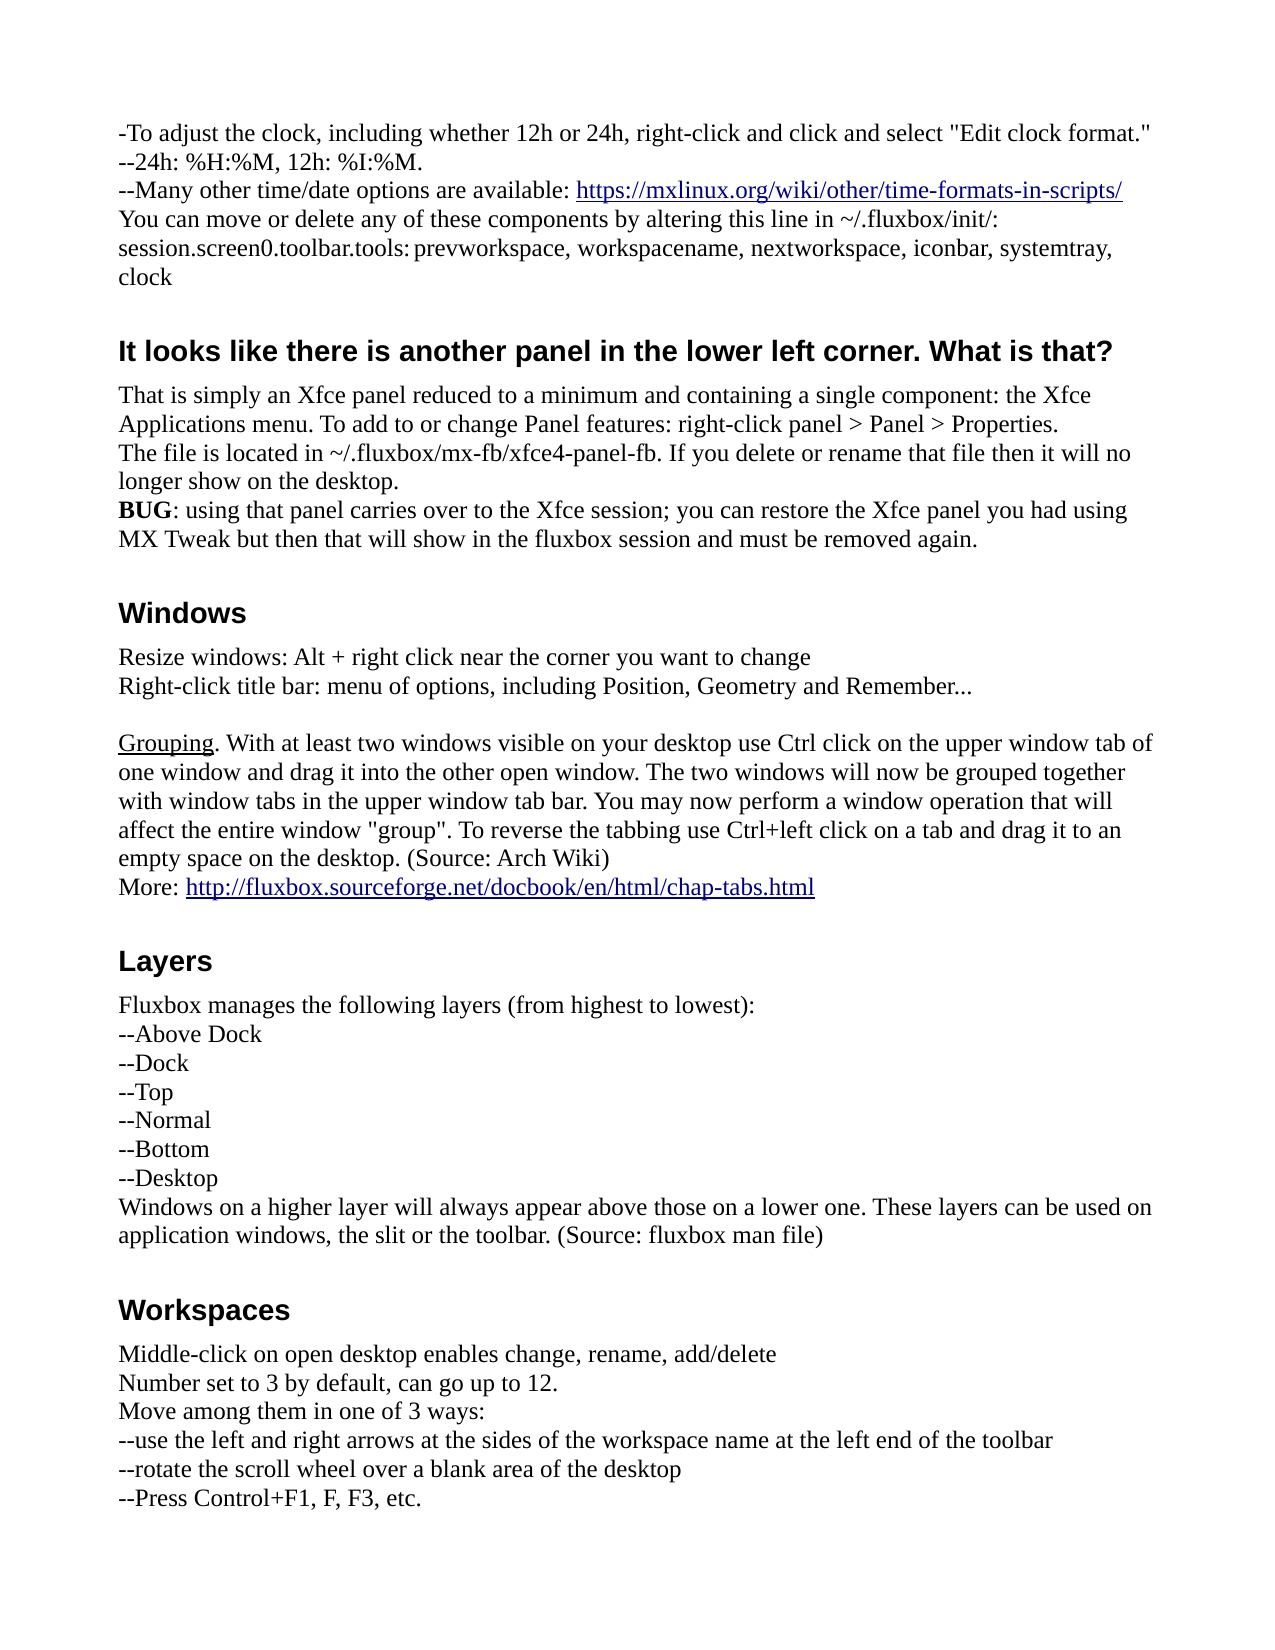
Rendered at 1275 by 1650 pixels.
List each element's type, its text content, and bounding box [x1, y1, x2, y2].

text Grouping. With at least two windows visible on your desktop use Ctrl click on the upper window tab of one window and drag it into the other open window. The two windows will now be grouped together with window tabs in the upper window tab bar. You may now perform a window operation that will affect the entire window "group". To reverse the tabbing use Ctrl+left click on a tab and drag it to an empty space on the desktop. (Source: Arch Wiki) [118, 728, 1157, 872]
text --use the left and right arrows at the sides of the workspace name at the left end of the toolbar [118, 1425, 1157, 1454]
text --Top [118, 1077, 1157, 1106]
subtitle Workspaces [118, 1293, 1157, 1326]
text --Dock [118, 1048, 1157, 1077]
text Move among them in one of 3 ways: [118, 1396, 1157, 1425]
text --Bottom [118, 1134, 1157, 1163]
text --Many other time/date options are available: https://mxlinux.org/wiki/other/time-formats-in-scripts/ [118, 176, 1157, 204]
text --Desktop [118, 1163, 1157, 1192]
subtitle Layers [118, 944, 1157, 978]
text The file is located in ~/.fluxbox/mx-fb/xfce4-panel-fb. If you delete or rename that file then it will no longer show on the desktop. [118, 438, 1157, 495]
text Number set to 3 by default, can go up to 12. [118, 1368, 1157, 1396]
text Resize windows: Alt + right click near the corner you want to change [118, 642, 1157, 671]
text Middle-click on open desktop enables change, rename, add/delete [118, 1339, 1157, 1368]
text --Above Dock [118, 1019, 1157, 1048]
text session.screen0.toolbar.tools: prevworkspace, workspacename, nextworkspace, iconbar, systemtray, clock [118, 233, 1157, 291]
text --Normal [118, 1106, 1157, 1134]
text --rotate the scroll wheel over a blank area of the desktop [118, 1454, 1157, 1483]
subtitle Windows [118, 596, 1157, 630]
text More: http://fluxbox.sourceforge.net/docbook/en/html/chap-tabs.html [118, 872, 1157, 901]
text Windows on a higher layer will always appear above those on a lower one. These layers can be used on application windows, the slit or the toolbar. (Source: fluxbox man file) [118, 1192, 1157, 1249]
text --24h: %H:%M, 12h: %I:%M. [118, 147, 1157, 176]
text Fluxbox manages the following layers (from highest to lowest): [118, 991, 1157, 1019]
text -To adjust the clock, including whether 12h or 24h, right-click and click and select "Edit clock format." [118, 118, 1157, 147]
text You can move or delete any of these components by altering this line in ~/.fluxbox/init/: [118, 204, 1157, 233]
text --Press Control+F1, F, F3, etc. [118, 1483, 1157, 1511]
subtitle It looks like there is another panel in the lower left corner. What is that? [118, 334, 1157, 368]
text Right-click title bar: menu of options, including Position, Geometry and Remember... [118, 671, 1157, 700]
text That is simply an Xfce panel reduced to a minimum and containing a single component: the Xfce Applications menu. To add to or change Panel features: right-click panel > Panel > Properties. [118, 380, 1157, 438]
text BUG: using that panel carries over to the Xfce session; you can restore the Xfce panel you had using MX Tweak but then that will show in the fluxbox session and must be removed again. [118, 495, 1157, 553]
